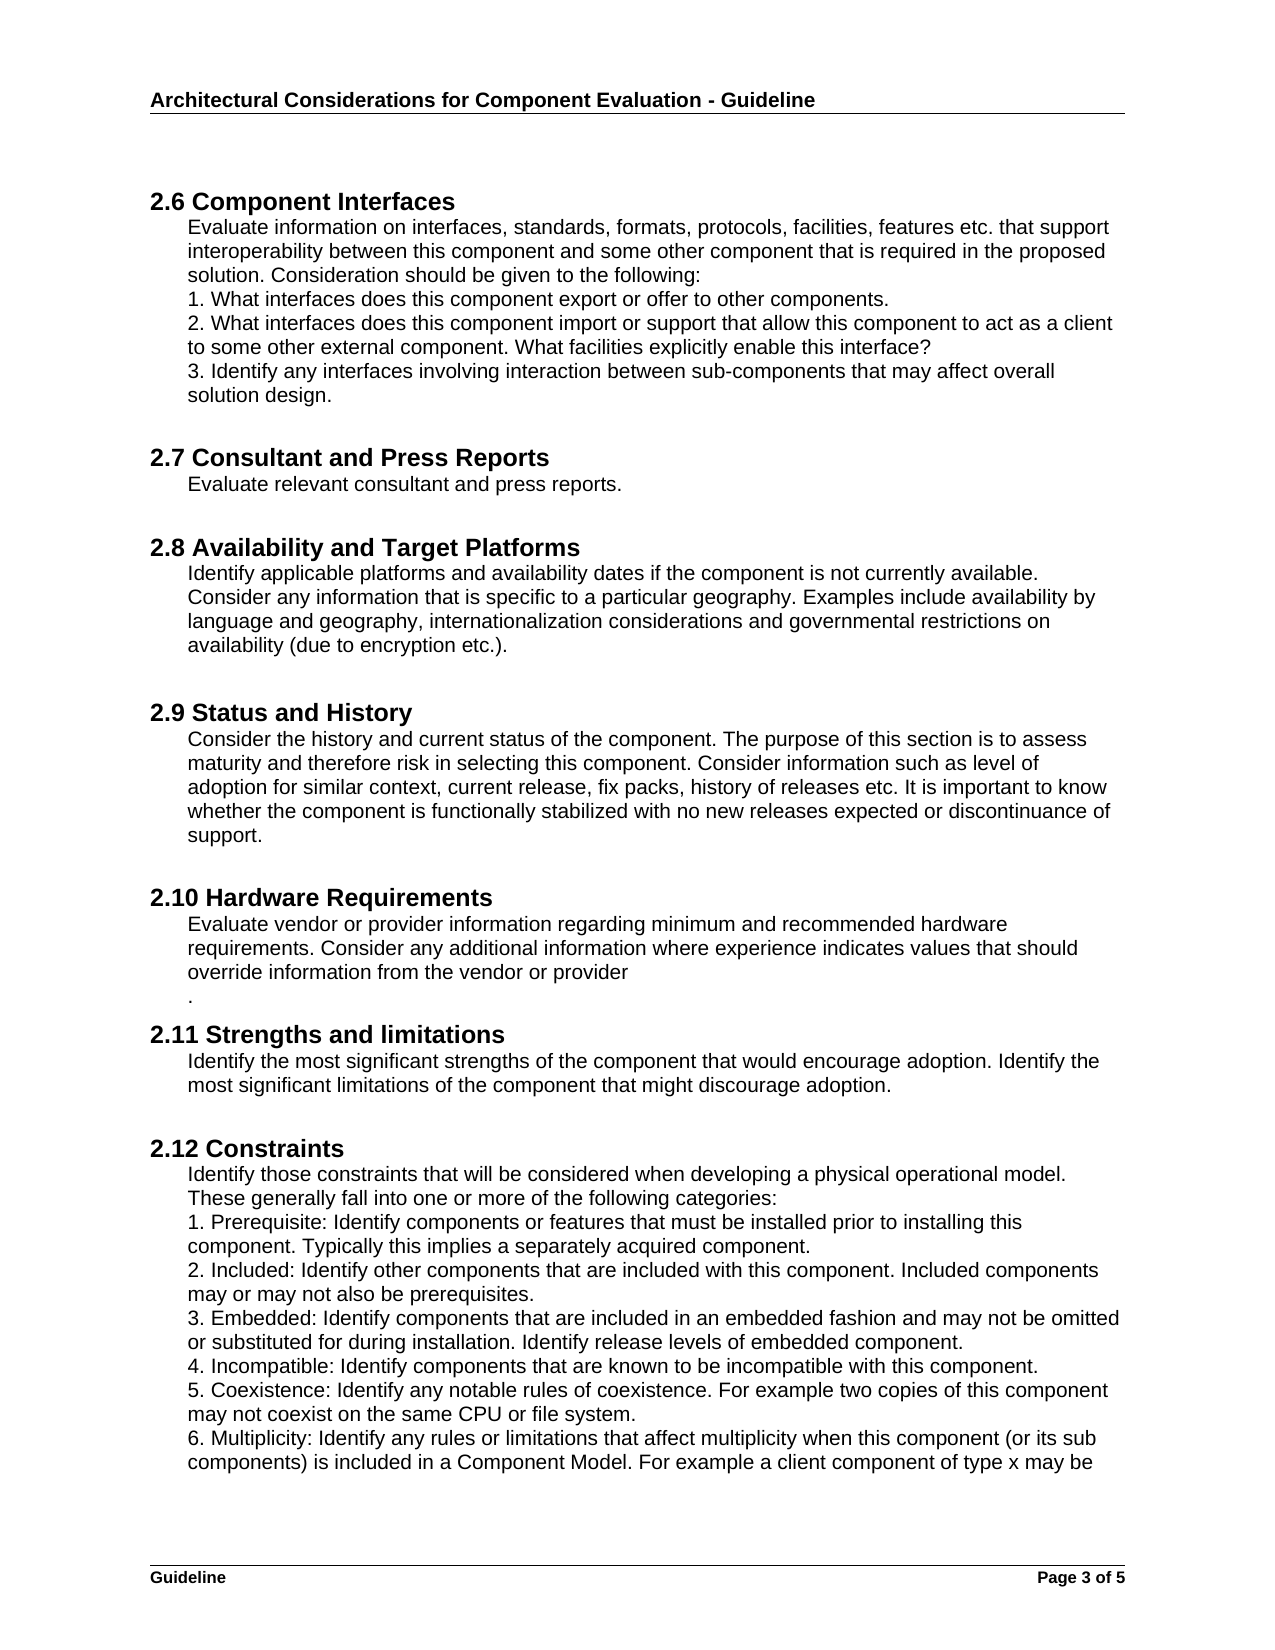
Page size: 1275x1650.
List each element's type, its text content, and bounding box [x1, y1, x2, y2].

text Evaluate relevant consultant and press reports. [187, 472, 1125, 496]
text 3. Identify any interfaces involving interaction between sub-components that may affect overall solution design. [187, 359, 1125, 407]
subtitle 2.10 Hardware Requirements [150, 883, 1125, 912]
subtitle 2.8 Availability and Target Platforms [150, 532, 1125, 561]
subtitle 2.6 Component Interfaces [150, 186, 1125, 215]
text Identify applicable platforms and availability dates if the component is not currently available. Consider any information that is specific to a particular geography. Examples include availability by language and geography, internationalization considerations and governmental restrictions on availability (due to encryption etc.). [187, 561, 1125, 657]
text Identify the most significant strengths of the component that would encourage adoption. Identify the most significant limitations of the component that might discourage adoption. [187, 1049, 1125, 1097]
text 1. What interfaces does this component export or offer to other components. [187, 287, 1125, 311]
text Consider the history and current status of the component. The purpose of this section is to assess maturity and therefore risk in selecting this component. Consider information such as level of adoption for similar context, current release, fix packs, history of releases etc. It is important to know whether the component is functionally stabilized with no new releases expected or discontinuance of support. [187, 727, 1125, 847]
text 3. Embedded: Identify components that are included in an embedded fashion and may not be omitted or substituted for during installation. Identify release levels of embedded component. [187, 1306, 1125, 1354]
text Identify those constraints that will be considered when developing a physical operational model. These generally fall into one or more of the following categories: [187, 1162, 1125, 1210]
text 2. Included: Identify other components that are included with this component. Included components may or may not also be prerequisites. [187, 1258, 1125, 1306]
subtitle 2.9 Status and History [150, 698, 1125, 727]
text Evaluate information on interfaces, standards, formats, protocols, facilities, features etc. that support interoperability between this component and some other component that is required in the proposed solution. Consideration should be given to the following: [187, 215, 1125, 287]
text 5. Coexistence: Identify any notable rules of coexistence. For example two copies of this component may not coexist on the same CPU or file system. [187, 1378, 1125, 1426]
text 4. Incompatible: Identify components that are known to be incompatible with this component. [187, 1354, 1125, 1378]
text 6. Multiplicity: Identify any rules or limitations that affect multiplicity when this component (or its sub components) is included in a Component Model. For example a client component of type x may be [187, 1426, 1125, 1474]
subtitle 2.11 Strengths and limitations [150, 1020, 1125, 1049]
text 1. Prerequisite: Identify components or features that must be installed prior to installing this component. Typically this implies a separately acquired component. [187, 1210, 1125, 1258]
text 2. What interfaces does this component import or support that allow this component to act as a client to some other external component. What facilities explicitly enable this interface? [187, 311, 1125, 359]
text . [187, 984, 1125, 1008]
text Evaluate vendor or provider information regarding minimum and recommended hardware requirements. Consider any additional information where experience indicates values that should override information from the vendor or provider [187, 912, 1125, 984]
subtitle 2.12 Constraints [150, 1133, 1125, 1162]
subtitle 2.7 Consultant and Press Reports [150, 443, 1125, 472]
